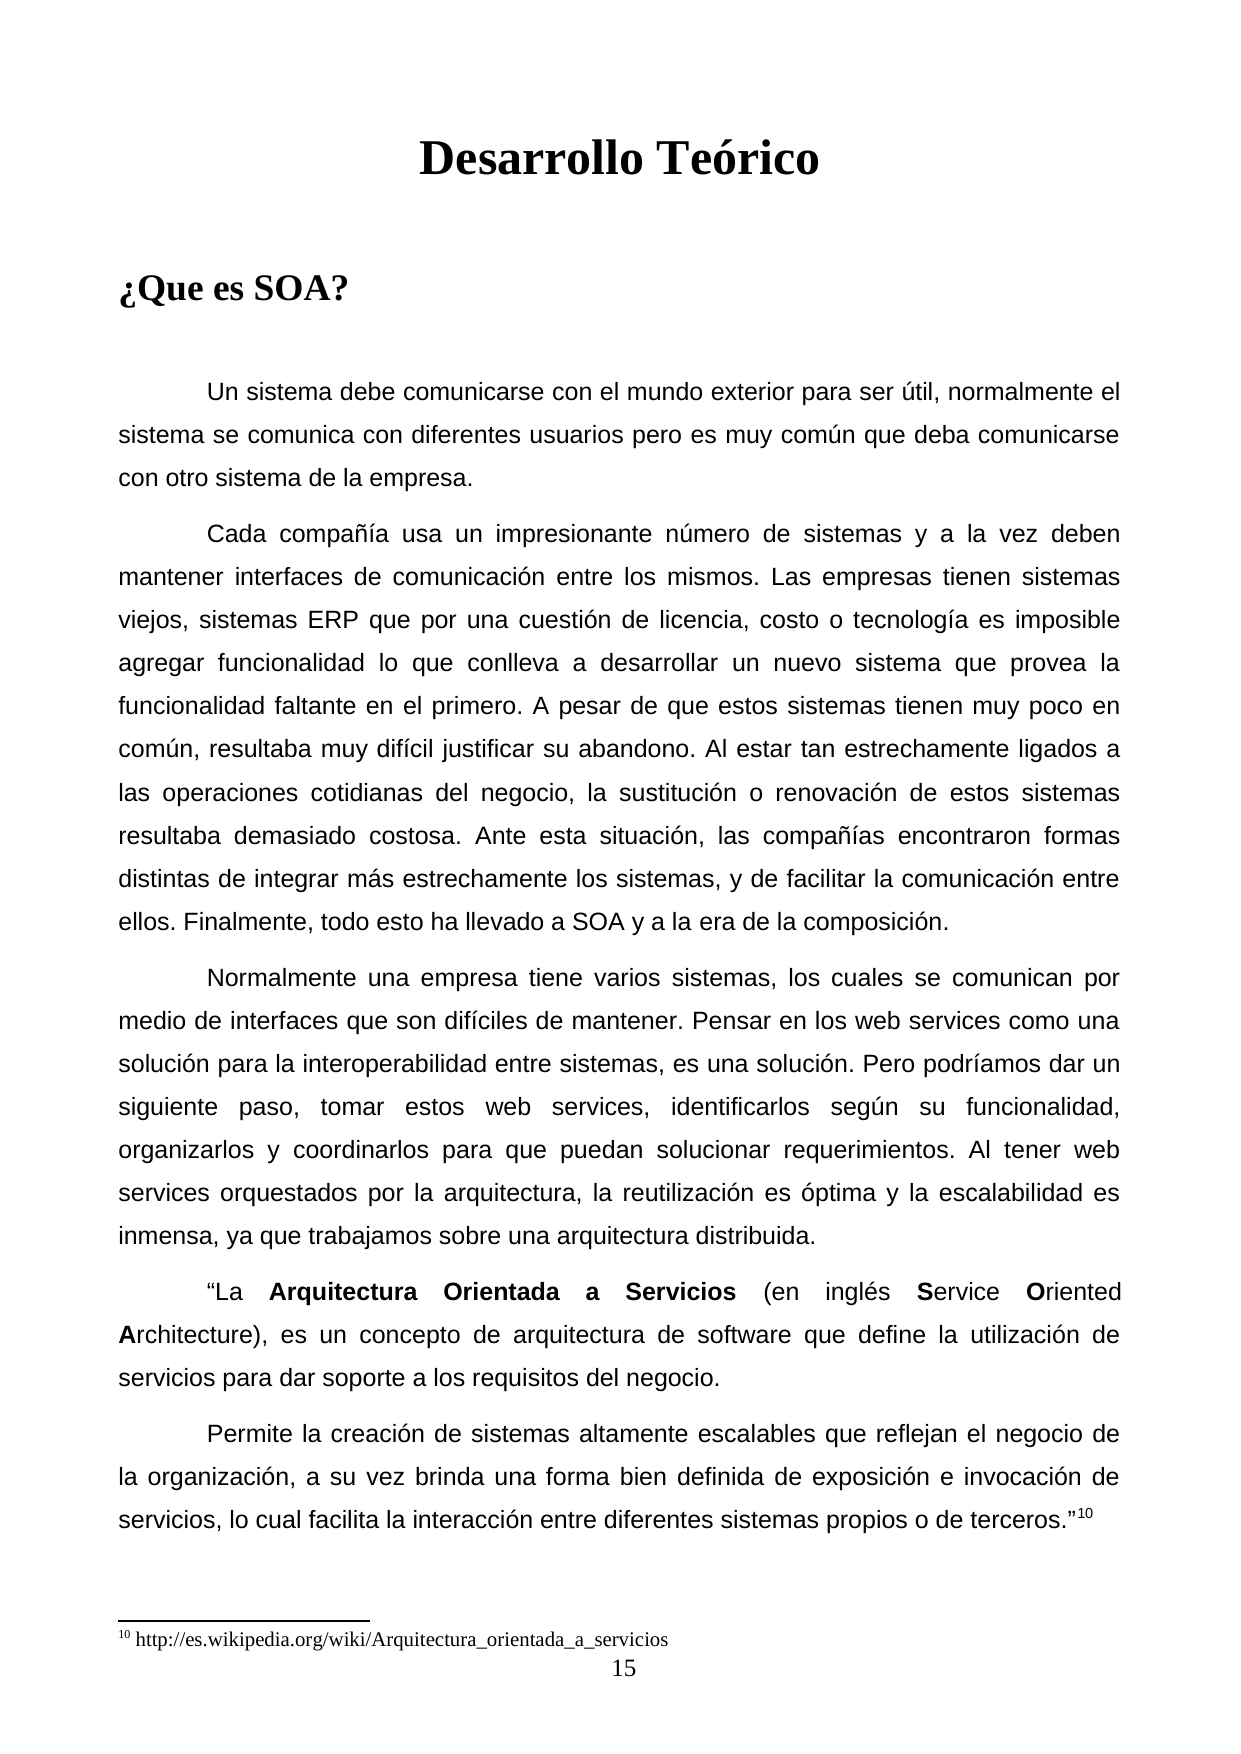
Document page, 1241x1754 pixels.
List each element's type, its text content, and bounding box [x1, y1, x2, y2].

text “La Arquitectura Orientada a Servicios (en inglés Service Oriented Architecture), es un concepto de arquitectura de software que define la utilización de servicios para dar soporte a los requisitos del negocio. [118, 1277, 1122, 1392]
text http://es.wikipedia.org/wiki/Arquitectura_orientada_a_servicios [118, 1627, 1122, 1651]
text Cada compañía usa un impresionante número de sistemas y a la vez deben mantener interfaces de comunicación entre los mismos. Las empresas tienen sistemas viejos, sistemas ERP que por una cuestión de licencia, costo o tecnología es imposible agregar funcionalidad lo que conlleva a desarrollar un nuevo sistema que provea la funcionalidad faltante en el primero. A pesar de que estos sistemas tienen muy poco en común, resultaba muy difícil justificar su abandono. Al estar tan estrechamente ligados a las operaciones cotidianas del negocio, la sustitución o renovación de estos sistemas resultaba demasiado costosa. Ante esta situación, las compañías encontraron formas distintas de integrar más estrechamente los sistemas, y de facilitar la comunicación entre ellos. Finalmente, todo esto ha llevado a SOA y a la era de la composición. [118, 519, 1122, 936]
subtitle ¿Que es SOA? [118, 266, 1122, 309]
subtitle Desarrollo Teórico [118, 128, 1122, 185]
text Permite la creación de sistemas altamente escalables que reflejan el negocio de la organización, a su vez brinda una forma bien definida de exposición e invocación de servicios, lo cual facilita la interacción entre diferentes sistemas propios o de terceros.” [118, 1419, 1122, 1534]
text Un sistema debe comunicarse con el mundo exterior para ser útil, normalmente el sistema se comunica con diferentes usuarios pero es muy común que deba comunicarse con otro sistema de la empresa. [118, 377, 1122, 492]
text Normalmente una empresa tiene varios sistemas, los cuales se comunican por medio de interfaces que son difíciles de mantener. Pensar en los web services como una solución para la interoperabilidad entre sistemas, es una solución. Pero podríamos dar un siguiente paso, tomar estos web services, identificarlos según su funcionalidad, organizarlos y coordinarlos para que puedan solucionar requerimientos. Al tener web services orquestados por la arquitectura, la reutilización es óptima y la escalabilidad es inmensa, ya que trabajamos sobre una arquitectura distribuida. [118, 963, 1122, 1250]
